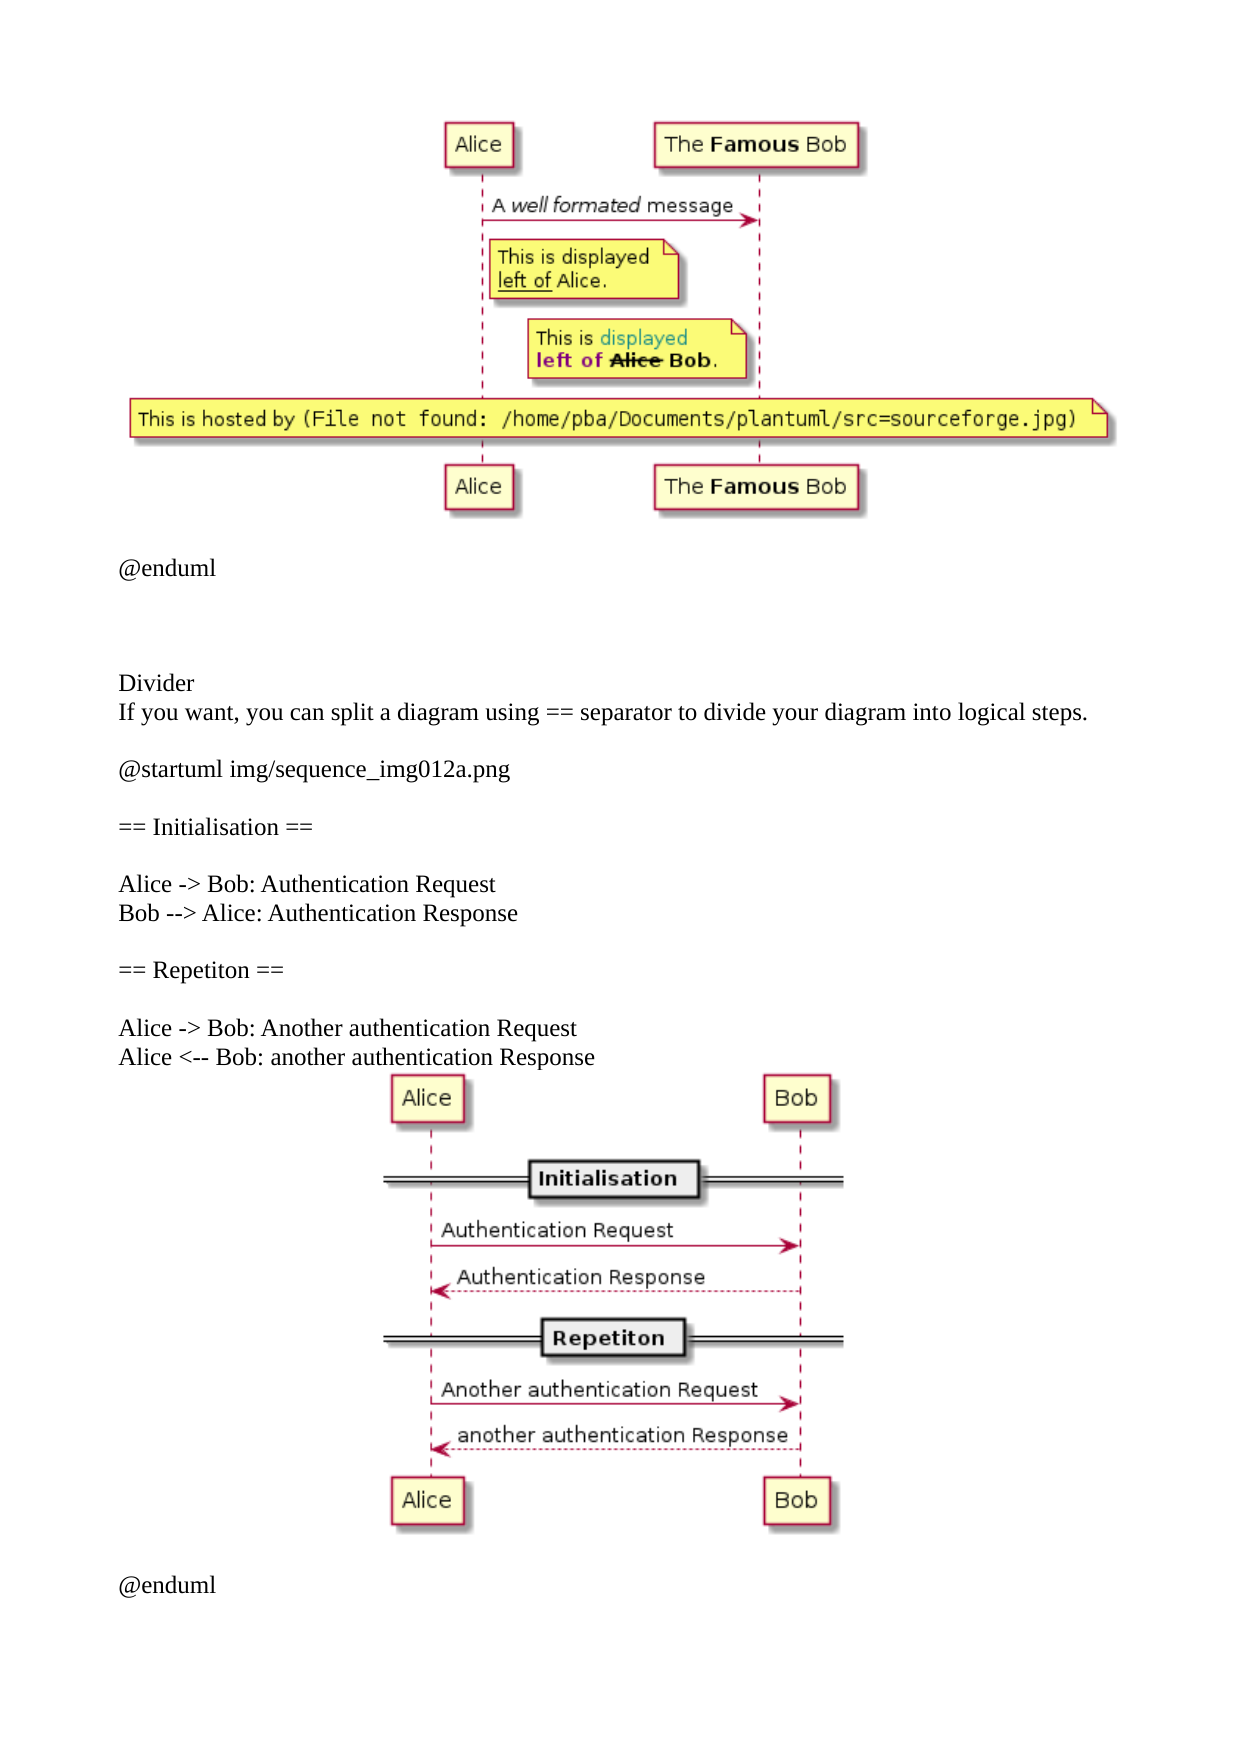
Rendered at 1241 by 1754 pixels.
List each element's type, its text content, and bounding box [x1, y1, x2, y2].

picture [379, 1070, 861, 1541]
text If you want, you can split a diagram using == separator to divide your diagram into logical steps. [118, 697, 1122, 726]
text @enduml [118, 1570, 1122, 1598]
text Bob --> Alice: Authentication Response [118, 898, 1122, 927]
text @enduml [118, 553, 1122, 582]
picture [118, 118, 1123, 525]
text Alice -> Bob: Another authentication Request [118, 1013, 1122, 1042]
text == Initialisation == [118, 812, 1122, 841]
text == Repetiton == [118, 956, 1122, 984]
text Alice -> Bob: Authentication Request [118, 869, 1122, 898]
text @startuml img/sequence_img012a.png [118, 754, 1122, 783]
text Alice <-- Bob: another authentication Response [118, 1042, 1122, 1071]
text Divider [118, 668, 1122, 697]
